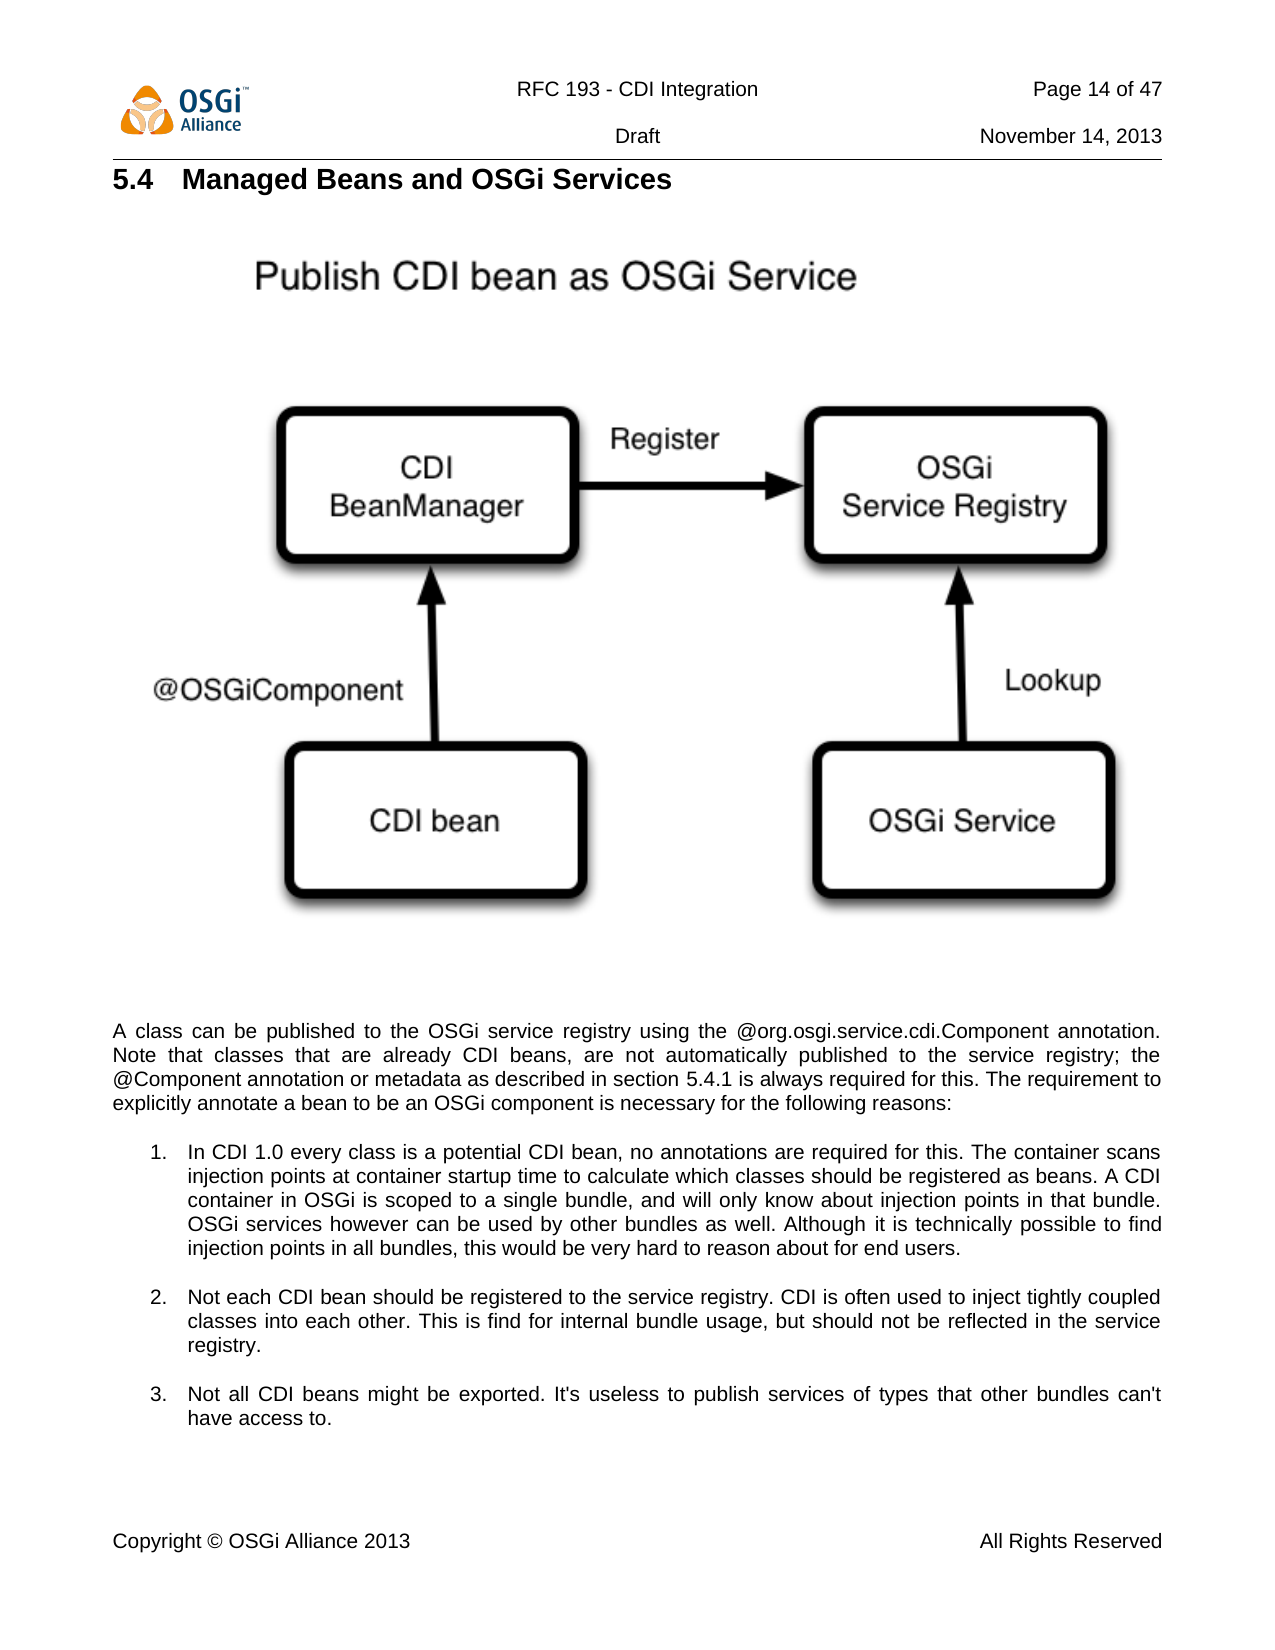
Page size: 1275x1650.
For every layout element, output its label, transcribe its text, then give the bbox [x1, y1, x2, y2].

list Not each CDI bean should be registered to the service registry. CDI is often used to inject tightly coupled classes into each other. This is find for internal bundle usage, but should not be reflected in the service registry. [150, 1285, 1162, 1357]
subtitle Managed Beans and OSGi Services [112, 160, 1162, 196]
list Not all CDI beans might be exported. It's useless to publish services of types that other bundles can't have access to. [150, 1382, 1162, 1429]
picture [143, 244, 1132, 922]
list In CDI 1.0 every class is a potential CDI bean, no annotations are required for this. The container scans injection points at container startup time to calculate which classes should be registered as beans. A CDI container in OSGi is scoped to a single bundle, and will only know about injection points in that bundle. OSGi services however can be used by other bundles as well. Although it is technically possible to find injection points in all bundles, this would be very hard to reason about for end users. [150, 1140, 1162, 1260]
text A class can be published to the OSGi service registry using the @org.osgi.service.cdi.Component annotation. Note that classes that are already CDI beans, are not automatically published to the service registry; the @Component annotation or metadata as described in section 5.4.1 is always required for this. The requirement to explicitly annotate a bean to be an OSGi component is necessary for the following reasons: [112, 1019, 1162, 1115]
picture [113, 78, 257, 142]
